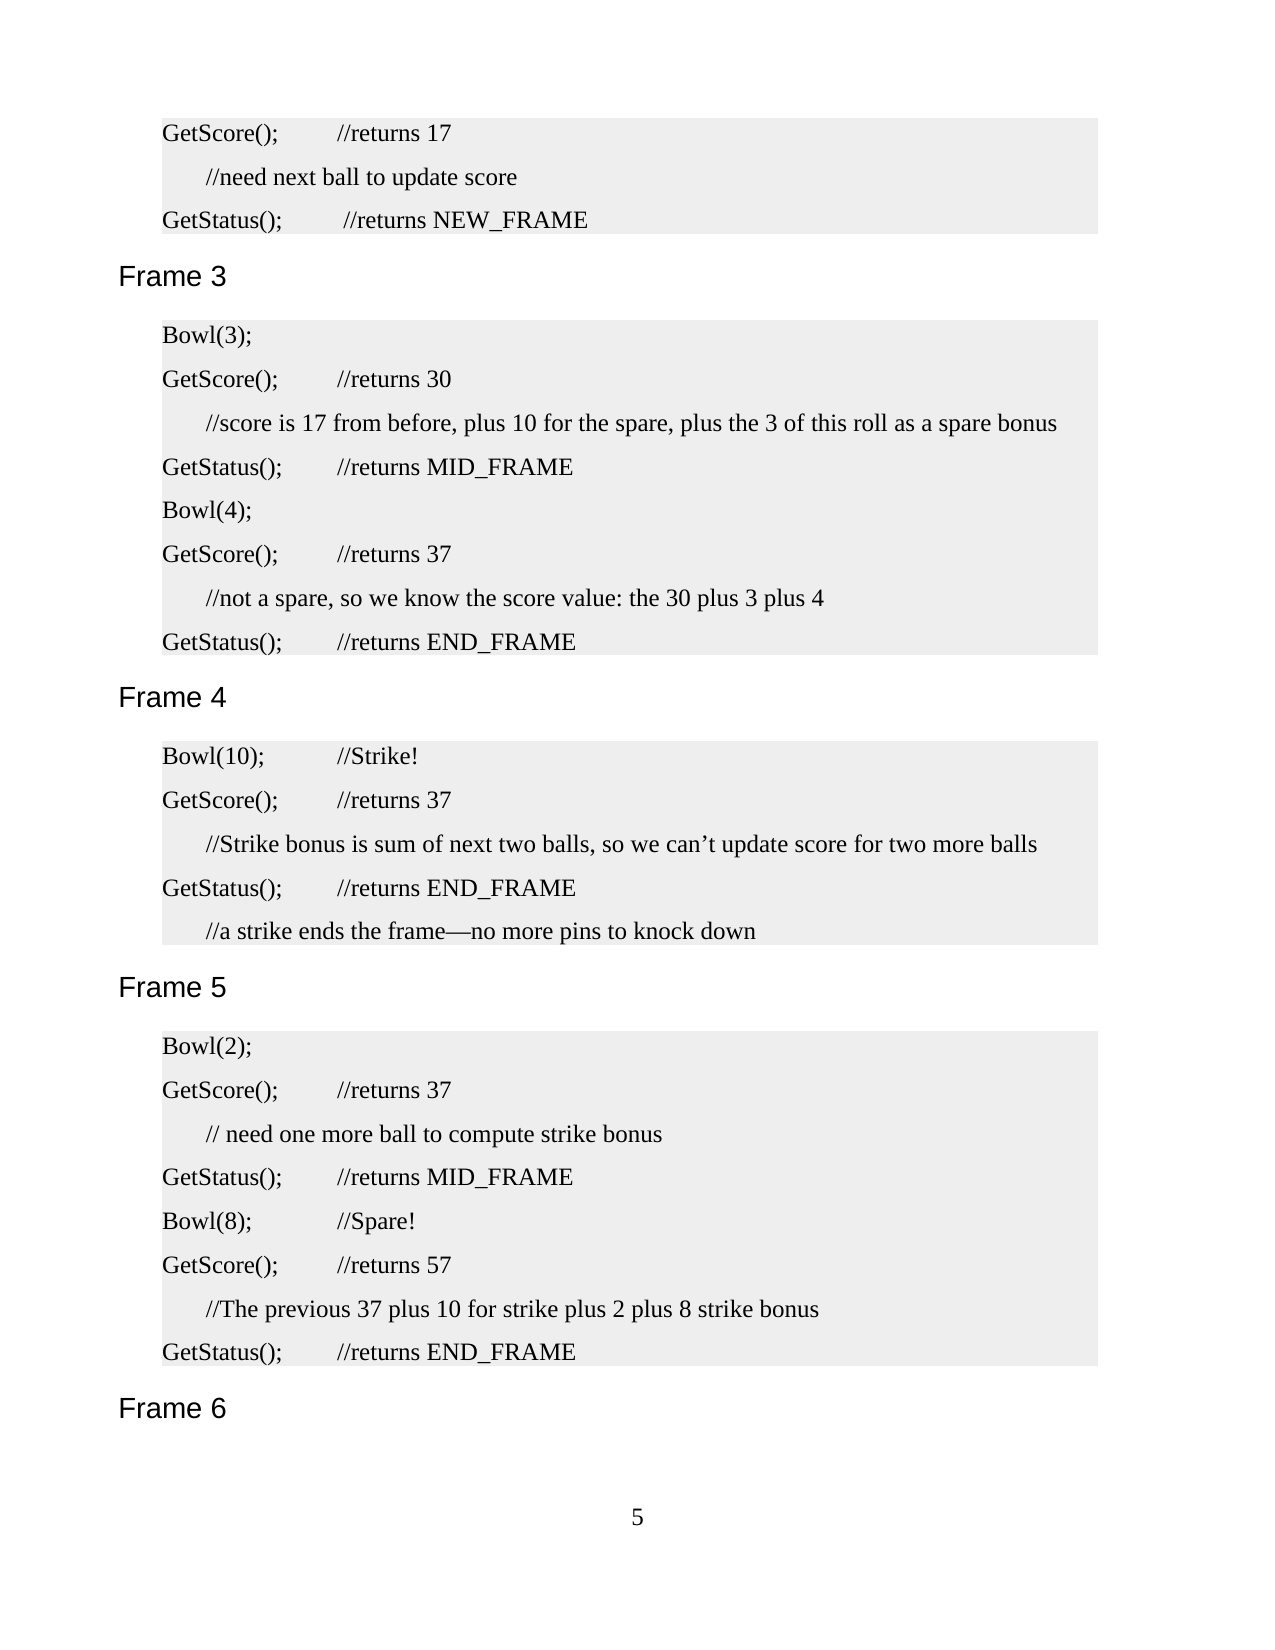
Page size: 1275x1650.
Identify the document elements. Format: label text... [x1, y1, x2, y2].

subtitle Frame 3 [118, 259, 1157, 293]
text //need next ball to update score [162, 162, 1098, 191]
text GetScore(); //returns 37 [162, 785, 1098, 814]
text Bowl(8); //Spare! [162, 1206, 1098, 1235]
text GetScore(); //returns 30 [162, 364, 1098, 393]
text GetStatus(); //returns MID_FRAME [162, 1162, 1098, 1191]
subtitle Frame 5 [118, 970, 1157, 1004]
text Bowl(4); [162, 495, 1098, 524]
text GetScore(); //returns 57 [162, 1250, 1098, 1279]
text // need one more ball to compute strike bonus [162, 1119, 1098, 1147]
text GetStatus(); //returns END_FRAME [162, 1337, 1098, 1366]
text Bowl(10); //Strike! [162, 741, 1098, 770]
text GetScore(); //returns 37 [162, 539, 1098, 568]
text GetStatus(); //returns END_FRAME [162, 873, 1098, 901]
text Bowl(2); [162, 1031, 1098, 1060]
text //score is 17 from before, plus 10 for the spare, plus the 3 of this roll as a spare bonus [162, 408, 1098, 437]
subtitle Frame 6 [118, 1391, 1157, 1425]
text GetStatus(); //returns MID_FRAME [162, 452, 1098, 480]
text GetScore(); //returns 17 [162, 118, 1098, 147]
text //The previous 37 plus 10 for strike plus 2 plus 8 strike bonus [162, 1294, 1098, 1322]
text GetScore(); //returns 37 [162, 1075, 1098, 1104]
text //a strike ends the frame—no more pins to knock down [162, 916, 1098, 945]
subtitle Frame 4 [118, 680, 1157, 714]
text GetStatus(); //returns NEW_FRAME [162, 206, 1098, 234]
text //Strike bonus is sum of next two balls, so we can’t update score for two more balls [162, 829, 1098, 858]
text Bowl(3); [162, 320, 1098, 349]
text //not a spare, so we know the score value: the 30 plus 3 plus 4 [162, 583, 1098, 612]
text GetStatus(); //returns END_FRAME [162, 627, 1098, 655]
